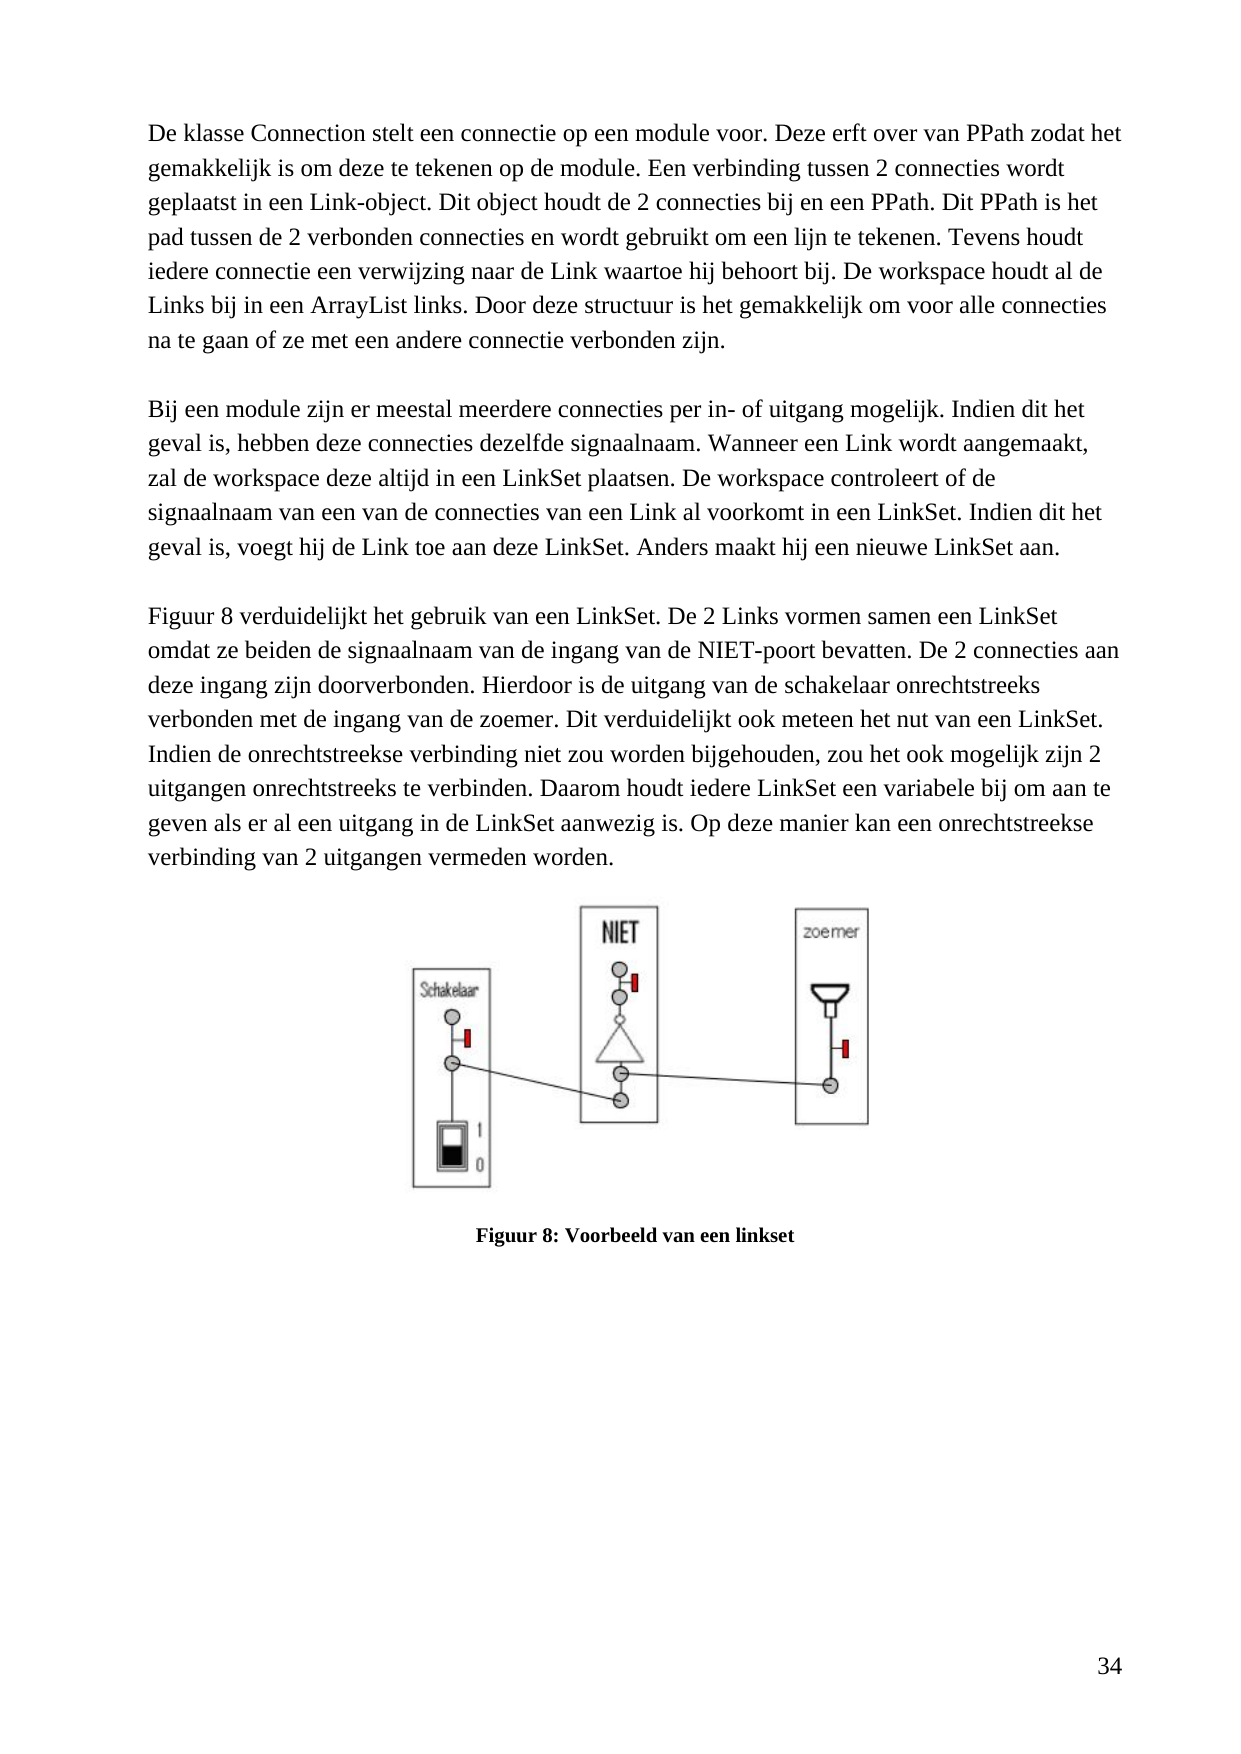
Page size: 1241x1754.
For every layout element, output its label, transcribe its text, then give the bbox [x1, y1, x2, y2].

text De klasse Connection stelt een connectie op een module voor. Deze erft over van PPath zodat het gemakkelijk is om deze te tekenen op de module. Een verbinding tussen 2 connecties wordt geplaatst in een Link-object. Dit object houdt de 2 connecties bij en een PPath. Dit PPath is het pad tussen de 2 verbonden connecties en wordt gebruikt om een lijn te tekenen. Tevens houdt iedere connectie een verwijzing naar de Link waartoe hij behoort bij. De workspace houdt al de Links bij in een ArrayList links. Door deze structuur is het gemakkelijk om voor alle connecties na te gaan of ze met een andere connectie verbonden zijn. [148, 118, 1122, 354]
text Bij een module zijn er meestal meerdere connecties per in- of uitgang mogelijk. Indien dit het geval is, hebben deze connecties dezelfde signaalnaam. Wanneer een Link wordt aangemaakt, zal de workspace deze altijd in een LinkSet plaatsen. De workspace controleert of de signaalnaam van een van de connecties van een Link al voorkomt in een LinkSet. Indien dit het geval is, voegt hij de Link toe aan deze LinkSet. Anders maakt hij een nieuwe LinkSet aan. [148, 394, 1122, 561]
picture [363, 876, 907, 1205]
text Figuur 8 verduidelijkt het gebruik van een LinkSet. De 2 Links vormen samen een LinkSet omdat ze beiden de signaalnaam van de ingang van de NIET-poort bevatten. De 2 connecties aan deze ingang zijn doorverbonden. Hierdoor is de uitgang van de schakelaar onrechtstreeks verbonden met de ingang van de zoemer. Dit verduidelijkt ook meteen het nut van een LinkSet. Indien de onrechtstreekse verbinding niet zou worden bijgehouden, zou het ook mogelijk zijn 2 uitgangen onrechtstreeks te verbinden. Daarom houdt iedere LinkSet een variabele bij om aan te geven als er al een uitgang in de LinkSet aanwezig is. Op deze manier kan een onrechtstreekse verbinding van 2 uitgangen vermeden worden. [148, 601, 1122, 871]
text Figuur 8: Voorbeeld van een linkset [148, 1223, 1122, 1247]
